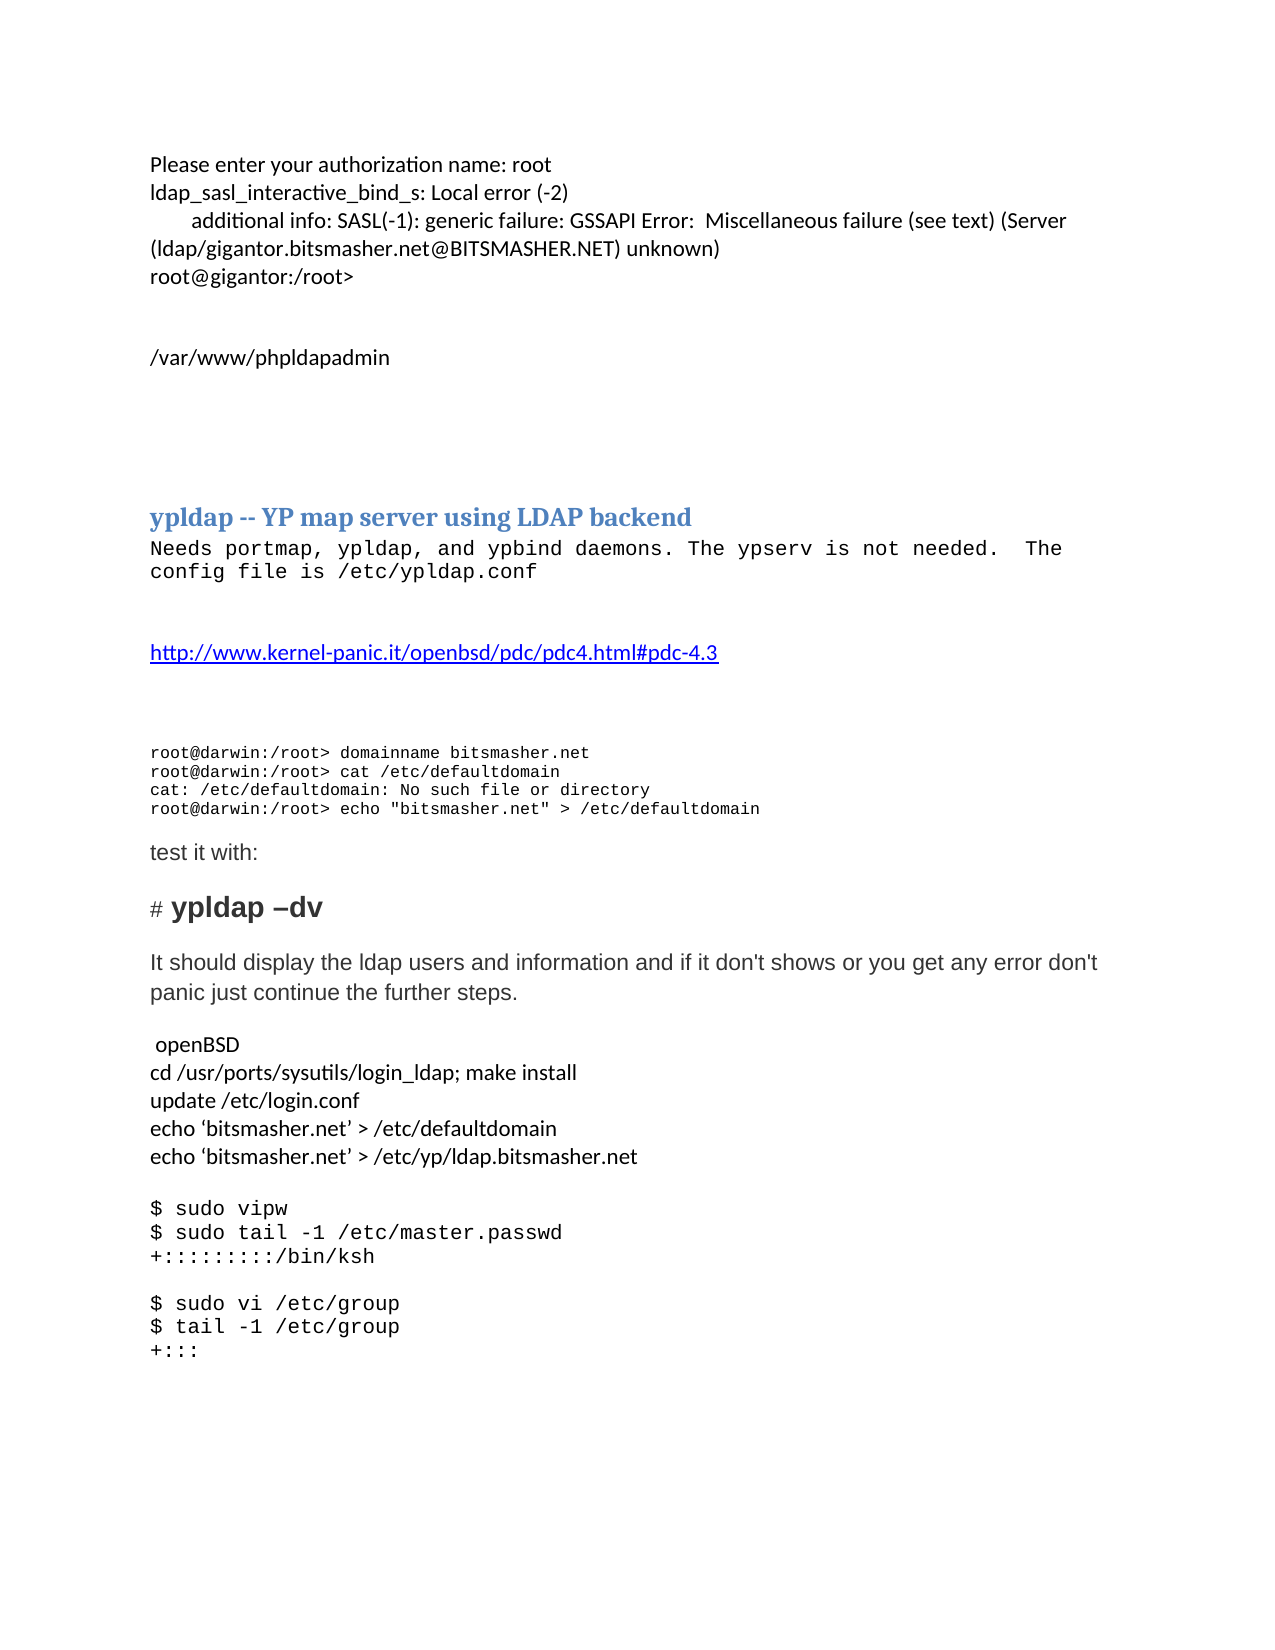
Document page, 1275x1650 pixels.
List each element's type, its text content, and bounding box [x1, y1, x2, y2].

text $ tail -1 /etc/group [150, 1317, 1125, 1340]
text cat: /etc/defaultdomain: No such file or directory [150, 782, 1125, 801]
text # ypldap –dv [150, 889, 1125, 923]
text ldap_sasl_interactive_bind_s: Local error (-2) [150, 178, 1125, 206]
text Please enter your authorization name: root [150, 150, 1125, 178]
text http://www.kernel-panic.it/openbsd/pdc/pdc4.html#pdc-4.3 [150, 638, 1125, 666]
text It should display the ldap users and information and if it don't shows or you get any error don't panic just continue the further steps. [150, 949, 1125, 1006]
text $ sudo tail -1 /etc/master.passwd [150, 1222, 1125, 1246]
text update /etc/login.conf [150, 1086, 1125, 1114]
text root@darwin:/root> cat /etc/defaultdomain [150, 763, 1125, 782]
text additional info: SASL(-1): generic failure: GSSAPI Error: Miscellaneous failure (see text) (Server (ldap/gigantor.bitsmasher.net@BITSMASHER.NET) unknown) [150, 206, 1125, 262]
text Needs portmap, ypldap, and ypbind daemons. The ypserv is not needed. The config file is /etc/ypldap.conf [150, 538, 1125, 585]
subtitle ypldap -- YP map server using LDAP backend [150, 502, 1125, 533]
text root@darwin:/root> domainname bitsmasher.net [150, 744, 1125, 763]
text root@gigantor:/root> [150, 262, 1125, 290]
text +:::::::::/bin/ksh [150, 1246, 1125, 1269]
text $ sudo vipw [150, 1198, 1125, 1222]
text cd /usr/ports/sysutils/login_ldap; make install [150, 1058, 1125, 1086]
text echo ‘bitsmasher.net’ > /etc/defaultdomain [150, 1114, 1125, 1142]
text openBSD [150, 1030, 1125, 1058]
text /var/www/phpldapadmin [150, 343, 1125, 371]
text test it with: [150, 838, 1125, 865]
text +::: [150, 1340, 1125, 1364]
text $ sudo vi /etc/group [150, 1293, 1125, 1317]
text root@darwin:/root> echo "bitsmasher.net" > /etc/defaultdomain [150, 801, 1125, 820]
text echo ‘bitsmasher.net’ > /etc/yp/ldap.bitsmasher.net [150, 1142, 1125, 1170]
